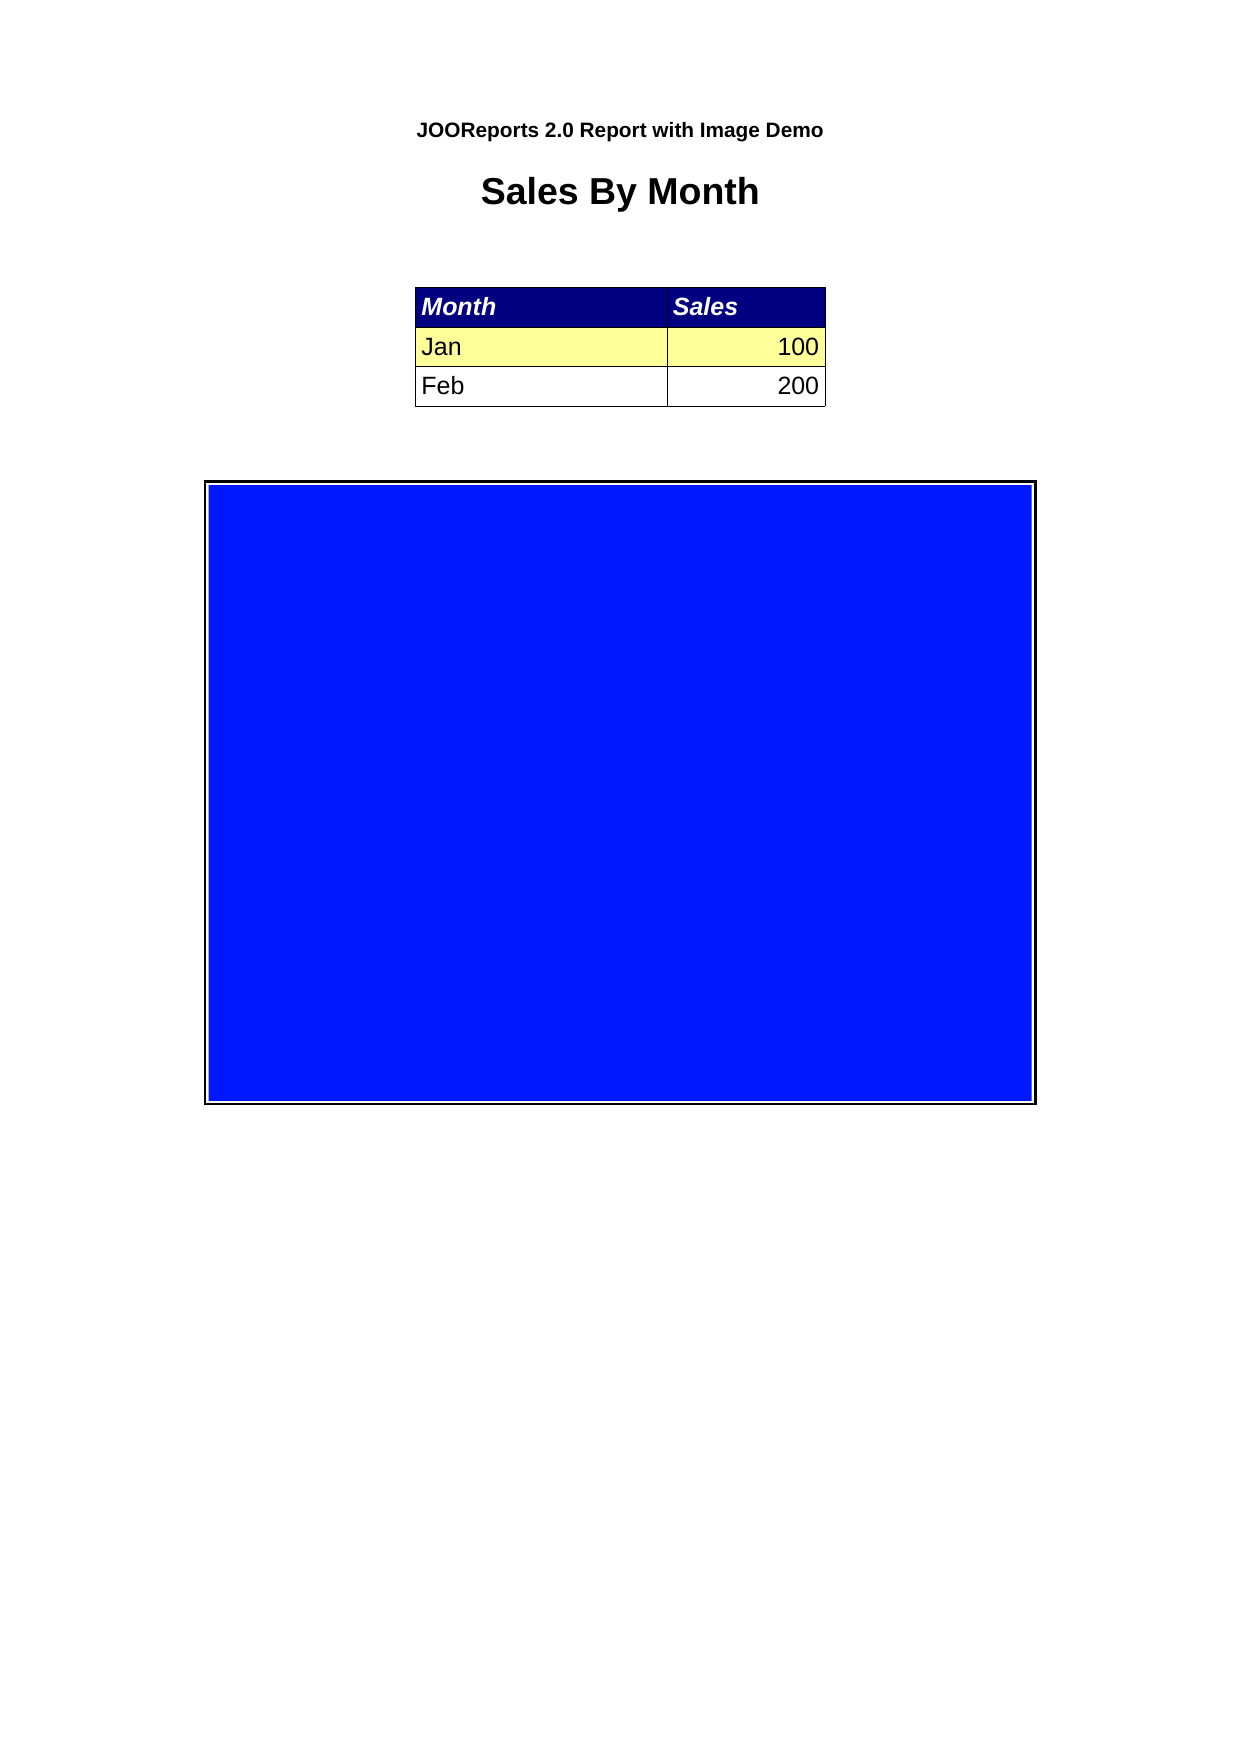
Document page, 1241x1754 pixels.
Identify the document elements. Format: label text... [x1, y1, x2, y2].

table_cell 100 [668, 328, 825, 366]
picture [208, 485, 1032, 1101]
table_cell Jan@table:table-row [#list lines as line] [#if (line_index % 2) = 0] [#-- next row contains else and ends list --] [416, 328, 667, 366]
table_cell 200 [668, 367, 825, 406]
table_header Month [416, 288, 667, 327]
table_header Sales [668, 288, 825, 327]
table_cell Feb@table:table-row [#-- continue IF started by previous row --] [#else] @/table:table-row [#-- end stuff started by previous row --] [/#if] [/#list] [416, 367, 667, 406]
text Sales By Month [118, 171, 1122, 213]
